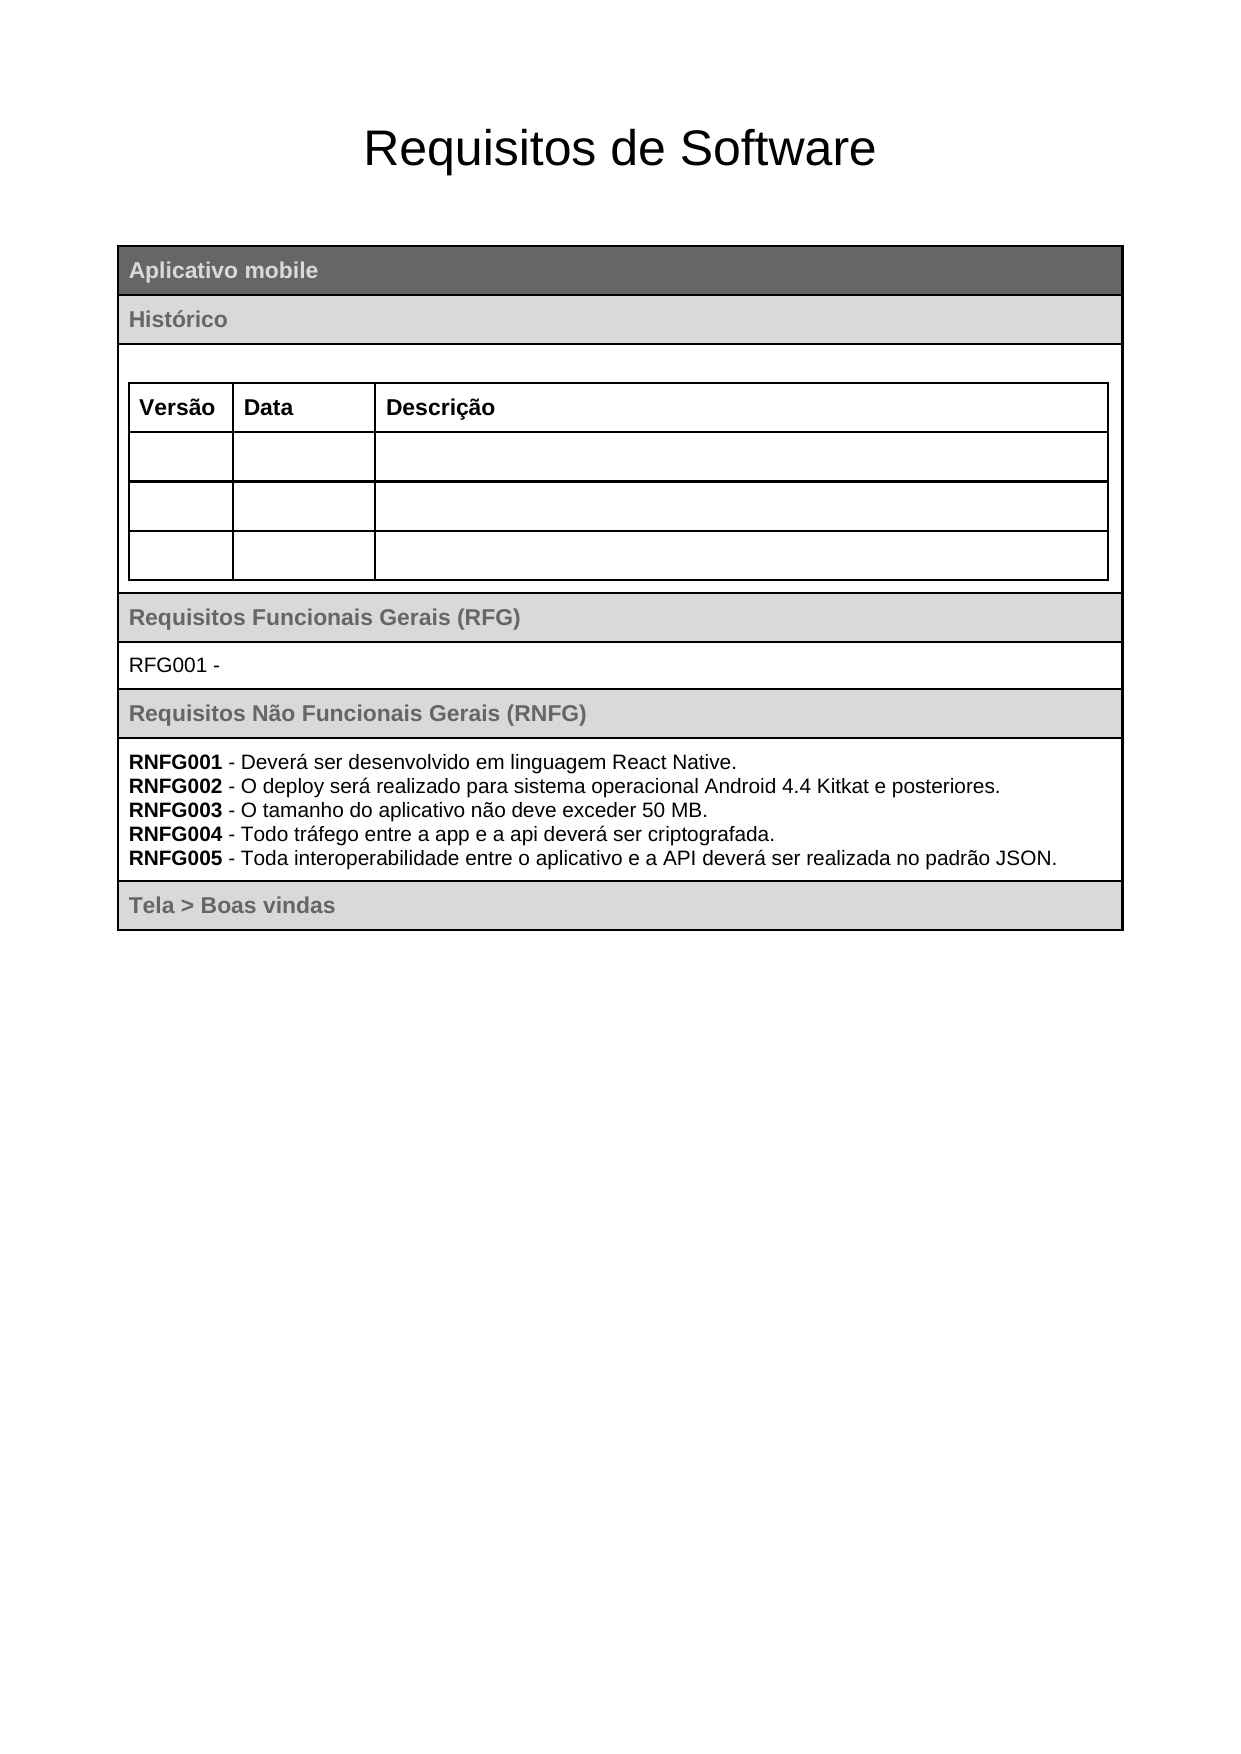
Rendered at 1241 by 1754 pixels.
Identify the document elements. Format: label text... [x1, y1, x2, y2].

table_header Data [234, 384, 374, 431]
table_cell [234, 433, 374, 480]
table_cell [234, 532, 374, 579]
table_cell Histórico [119, 296, 1121, 343]
table_header Aplicativo mobile [119, 247, 1121, 294]
text Requisitos de Software [118, 118, 1122, 176]
table_cell Requisitos Funcionais Gerais (RFG) [119, 594, 1121, 641]
table_cell [130, 532, 232, 579]
table_cell RFG001 - [119, 643, 1121, 688]
table_cell RNFG001 - Deverá ser desenvolvido em linguagem React Native. RNFG002 - O deploy será realizado para sistema operacional Android 4.4 Kitkat e posteriores. RNFG003 - O tamanho do aplicativo não deve exceder 50 MB. RNFG004 - Todo tráfego entre a app e a api deverá ser criptografada. RNFG005 - Toda interoperabilidade entre o aplicativo e a API deverá ser realizada no padrão JSON. [119, 739, 1121, 880]
table_cell [234, 483, 374, 530]
table_cell [376, 532, 1107, 579]
table_header Descrição [376, 384, 1107, 431]
table_cell Requisitos Não Funcionais Gerais (RNFG) [119, 690, 1121, 737]
table_cell Tela > Boas vindas [119, 882, 1121, 929]
table_cell [130, 483, 232, 530]
table_header Versão [130, 384, 232, 431]
table_cell [130, 433, 232, 480]
table_cell [376, 433, 1107, 480]
table_cell [119, 345, 1121, 592]
table_cell [376, 483, 1107, 530]
